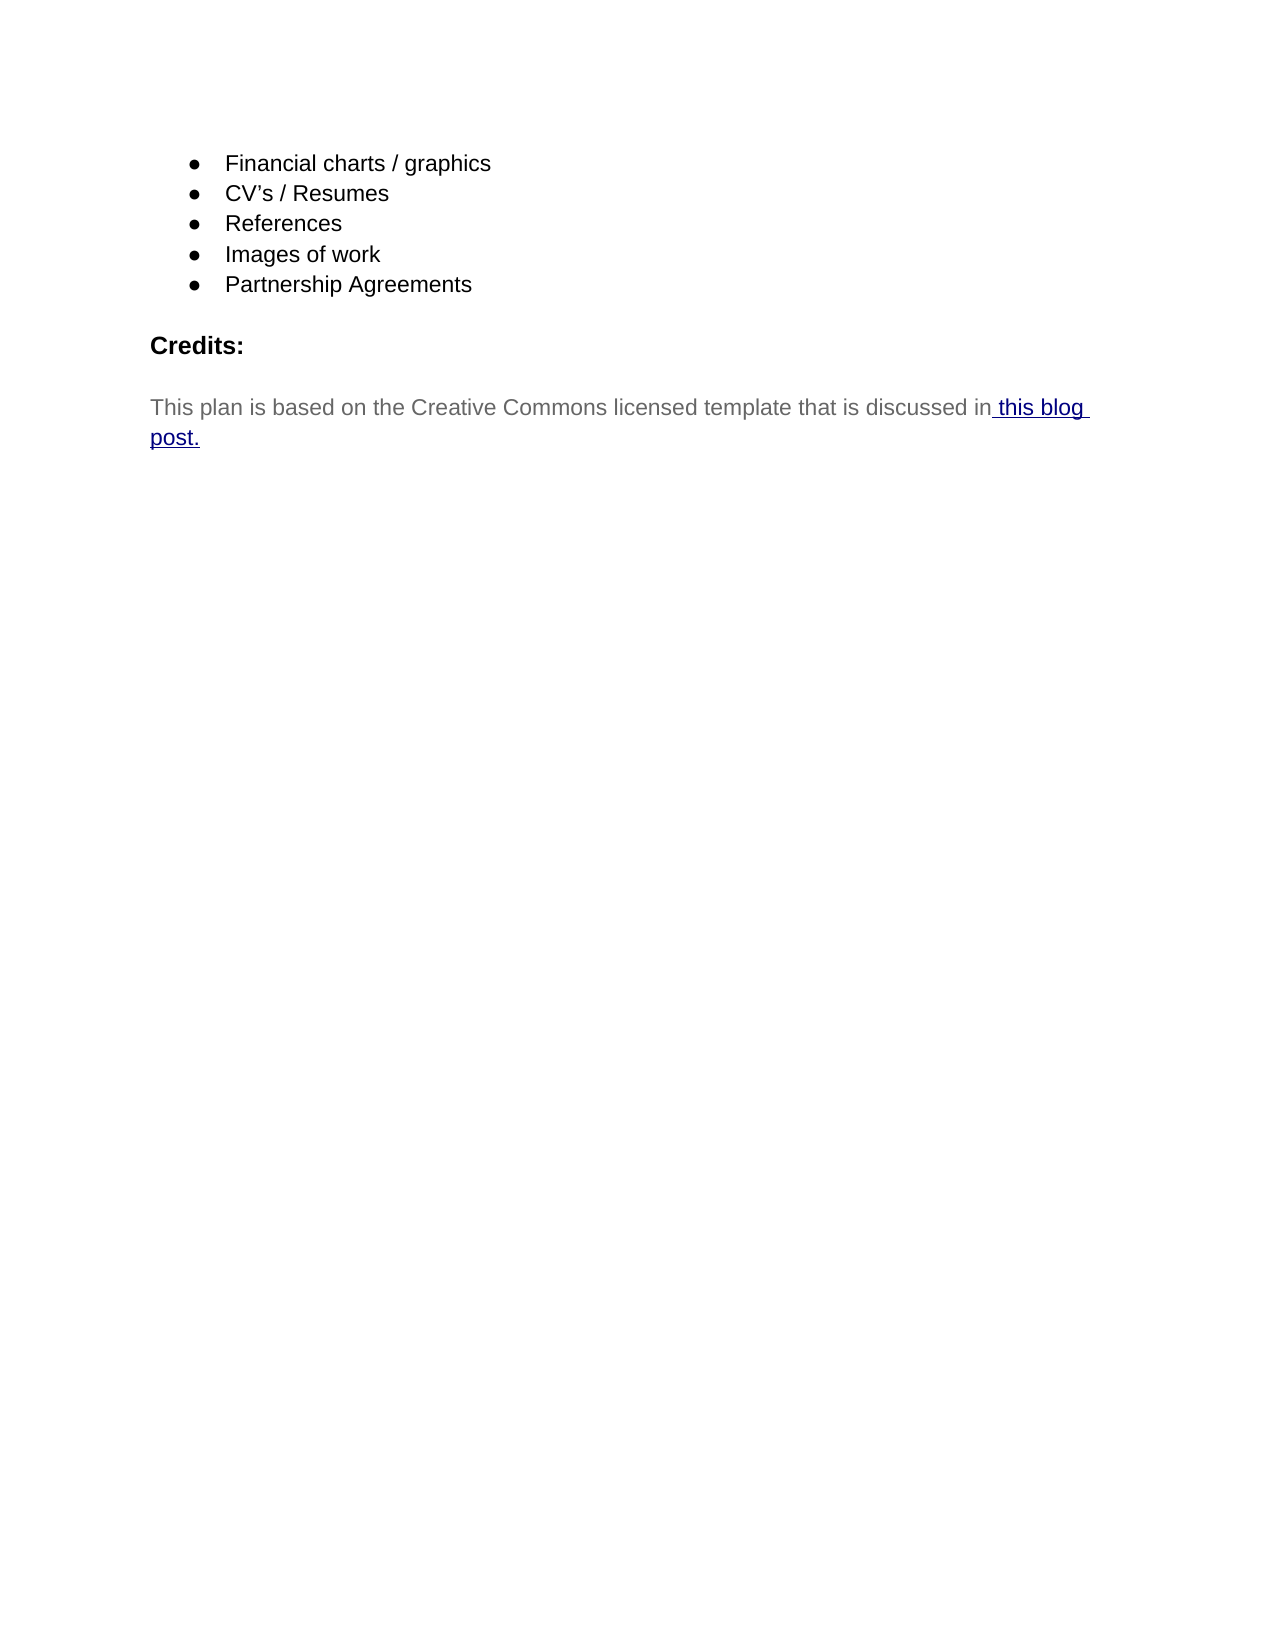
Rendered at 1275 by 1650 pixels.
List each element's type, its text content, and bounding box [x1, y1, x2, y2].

list CV’s / Resumes [187, 180, 1125, 207]
text This plan is based on the Creative Commons licensed template that is discussed in this blog post. [150, 394, 1125, 451]
list Partnership Agreements [187, 271, 1125, 297]
list Images of work [187, 241, 1125, 267]
list References [187, 210, 1125, 237]
text Credits: [150, 331, 1125, 390]
list Financial charts / graphics [187, 150, 1125, 176]
